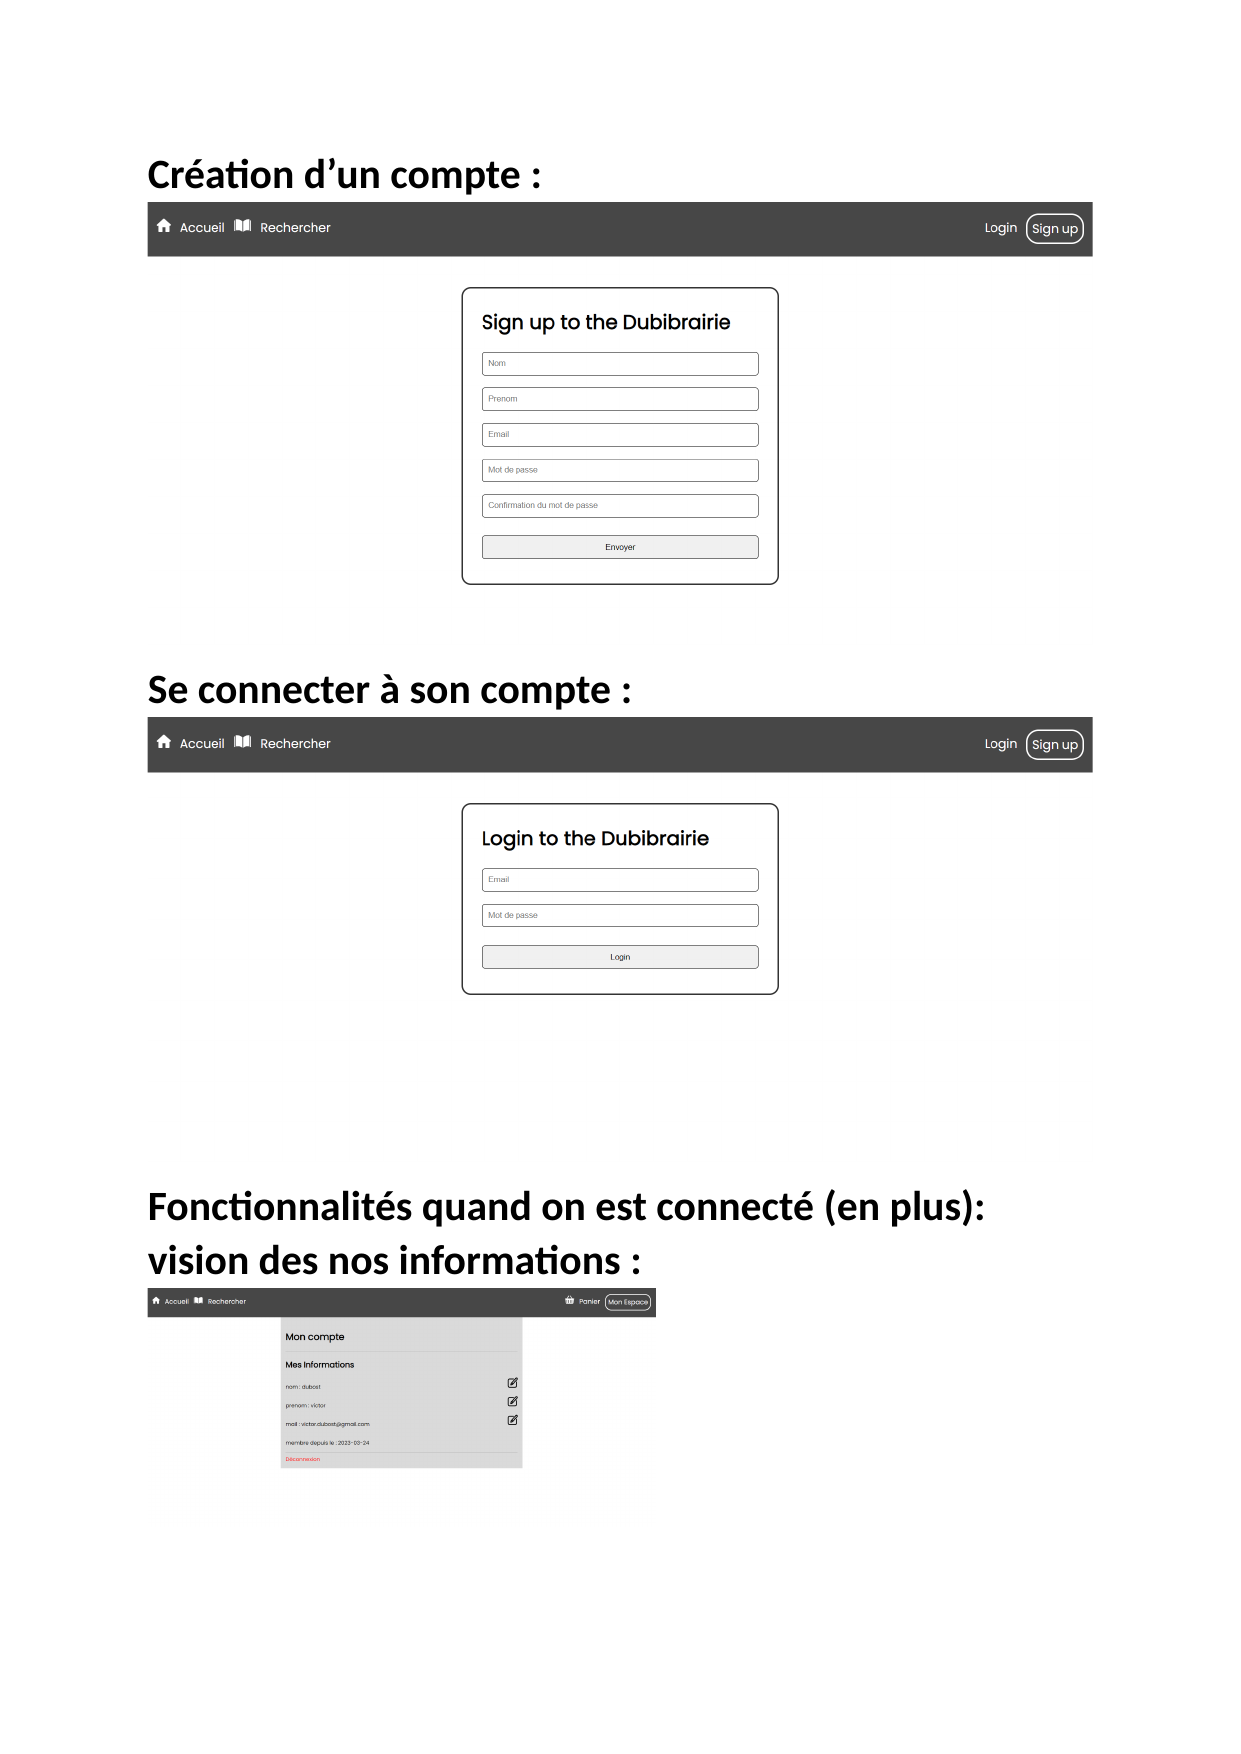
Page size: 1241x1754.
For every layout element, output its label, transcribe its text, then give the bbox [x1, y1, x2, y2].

text Création d’un compte : [148, 148, 1093, 202]
text Se connecter à son compte : [148, 663, 1093, 717]
text Fonctionnalités quand on est connecté (en plus): vision des nos informations : [148, 1180, 1093, 1526]
